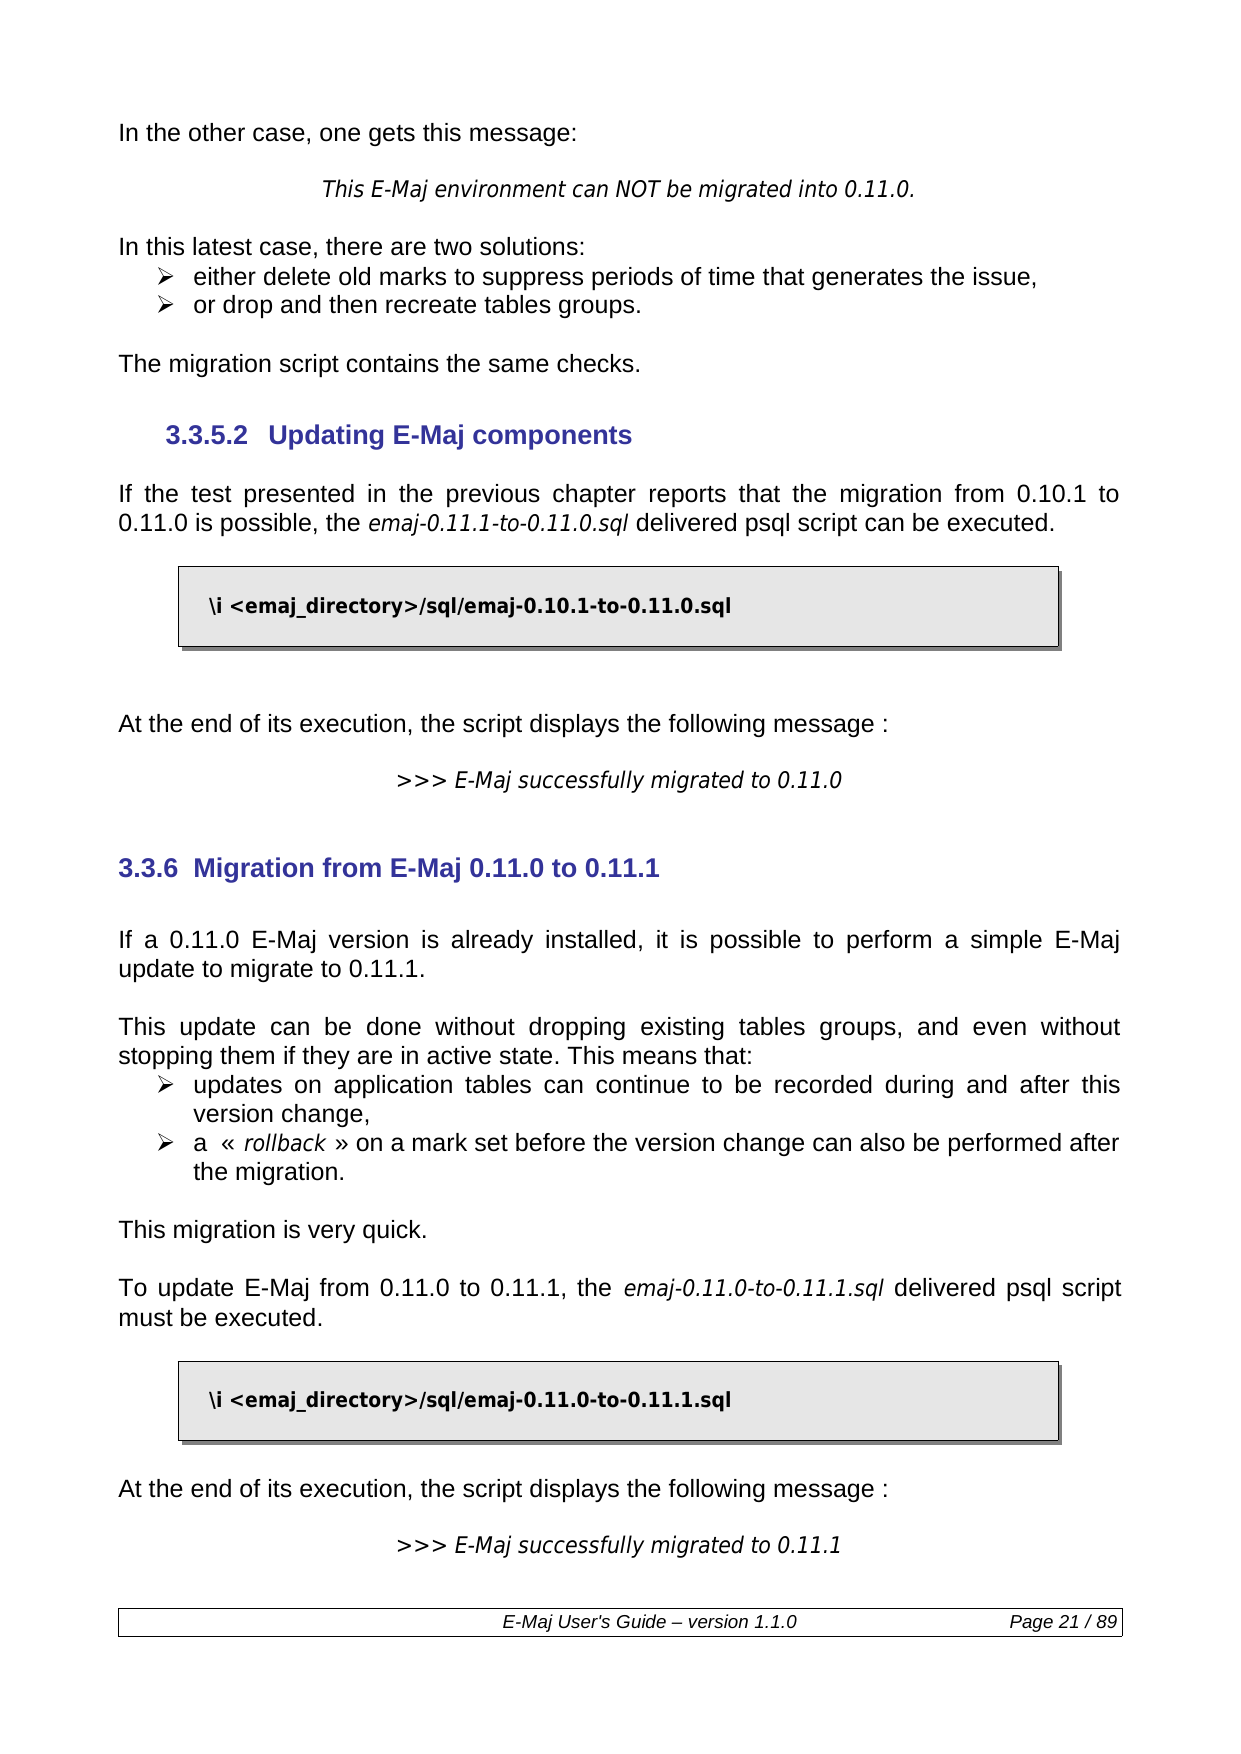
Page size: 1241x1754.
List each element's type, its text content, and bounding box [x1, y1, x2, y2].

text In the other case, one gets this message: [118, 118, 1122, 147]
text This update can be done without dropping existing tables groups, and even without stopping them if they are in active state. This means that: [118, 1012, 1122, 1070]
text In this latest case, there are two solutions: [118, 232, 1122, 261]
list either delete old marks to suppress periods of time that generates the issue, [156, 261, 1122, 290]
text \i <emaj_directory>/sql/emaj-0.11.0-to-0.11.1.sql [179, 1385, 1058, 1409]
text \i <emaj_directory>/sql/emaj-0.10.1-to-0.11.0.sql [179, 591, 1058, 615]
text At the end of its execution, the script displays the following message : [118, 1474, 1122, 1503]
list a « rollback » on a mark set before the version change can also be performed after the migration. [156, 1128, 1122, 1186]
text To update E-Maj from 0.11.0 to 0.11.1, the emaj-0.11.0-to-0.11.1.sql delivered psql script must be executed. [118, 1273, 1122, 1331]
text The migration script contains the same checks. [118, 348, 1122, 378]
text If a 0.11.0 E-Maj version is already installed, it is possible to perform a simple E-Maj update to migrate to 0.11.1. [118, 924, 1122, 983]
text If the test presented in the previous chapter reports that the migration from 0.10.1 to 0.11.0 is possible, the emaj-0.11.1-to-0.11.0.sql delivered psql script can be executed. [118, 479, 1122, 537]
text >>> E-Maj successfully migrated to 0.11.1 [118, 1532, 1122, 1559]
text This migration is very quick. [118, 1215, 1122, 1244]
list updates on application tables can continue to be recorded during and after this version change, [156, 1070, 1122, 1128]
subtitle Updating E-Maj components [165, 419, 1122, 450]
list or drop and then recreate tables groups. [156, 290, 1122, 319]
text At the end of its execution, the script displays the following message : [118, 709, 1122, 738]
text This E-Maj environment can NOT be migrated into 0.11.0. [118, 176, 1122, 203]
text >>> E-Maj successfully migrated to 0.11.0 [118, 767, 1122, 794]
subtitle Migration from E-Maj 0.11.0 to 0.11.1 [118, 852, 1122, 883]
